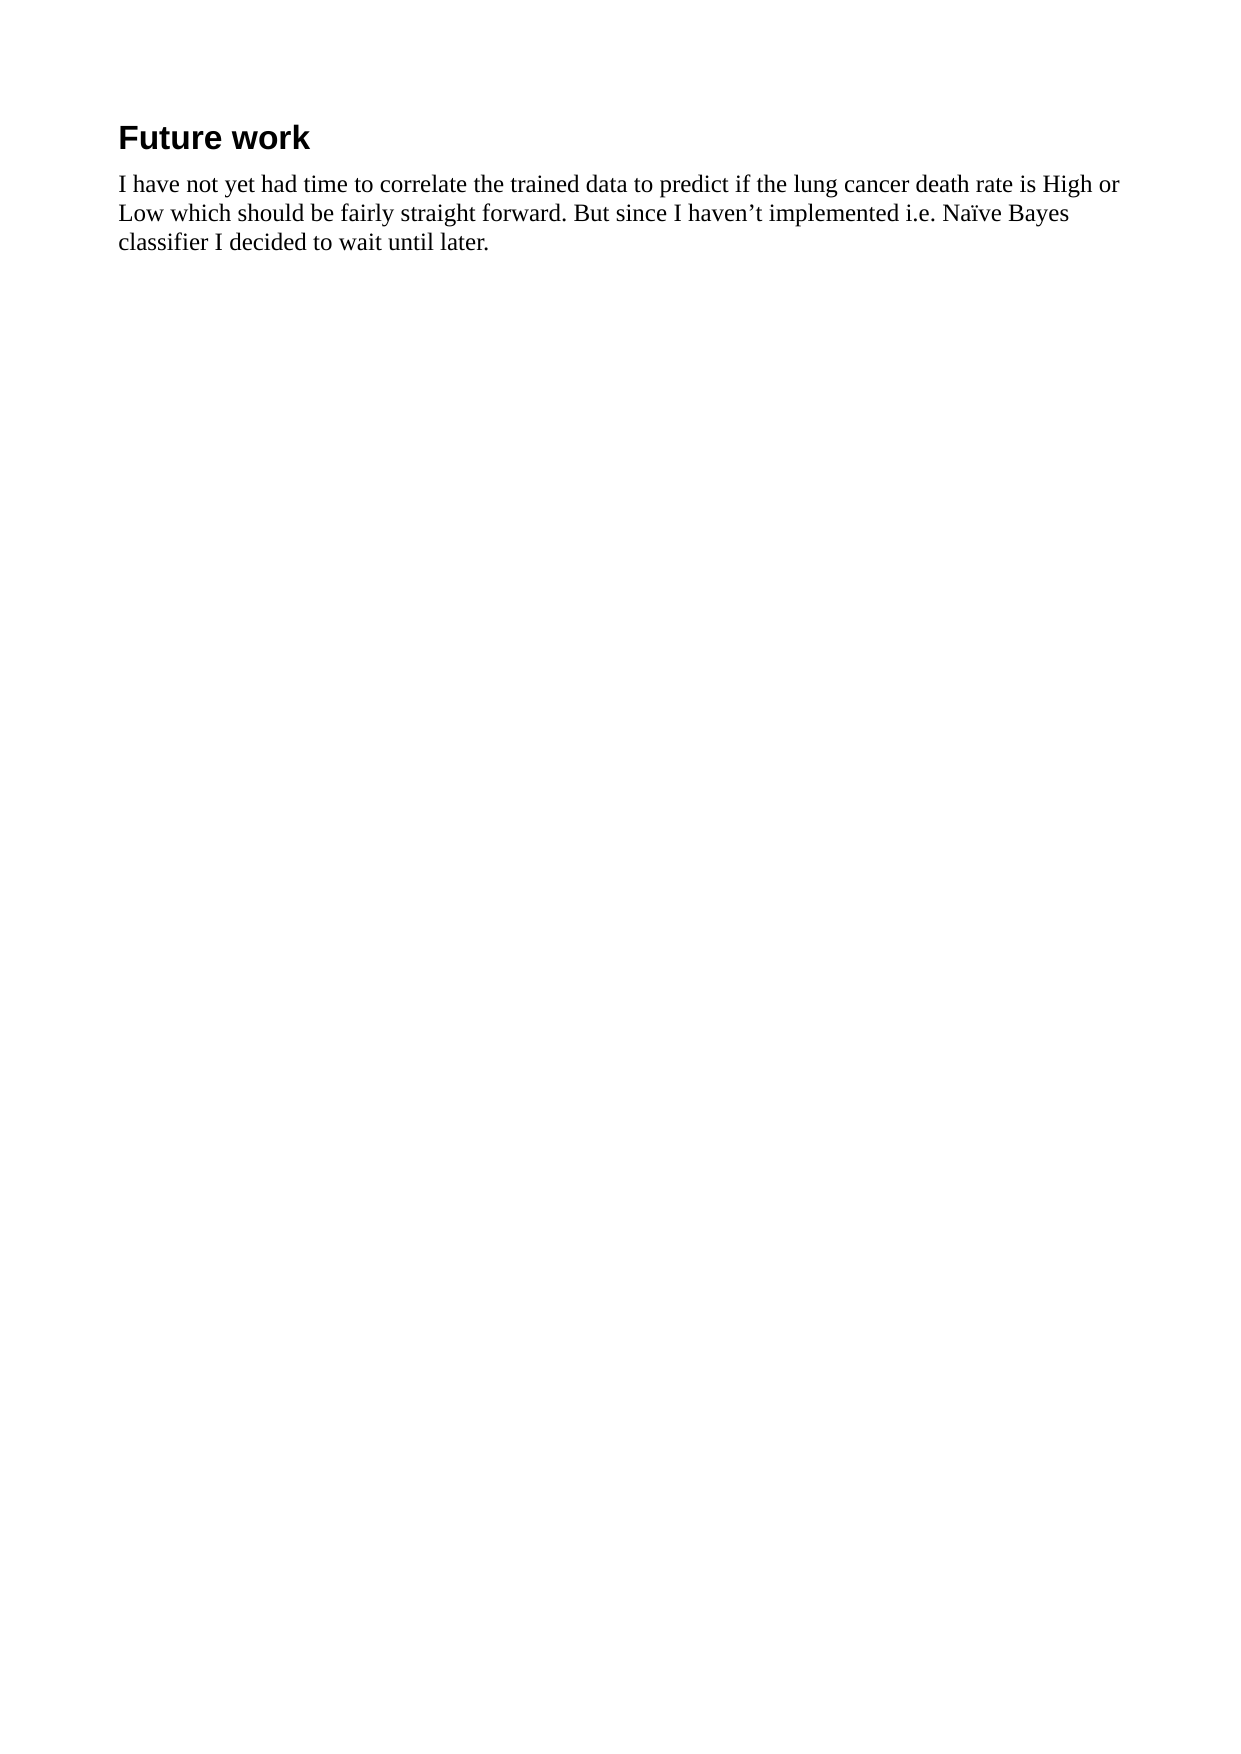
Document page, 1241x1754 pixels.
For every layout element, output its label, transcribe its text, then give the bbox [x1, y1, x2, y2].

text I have not yet had time to correlate the trained data to predict if the lung cancer death rate is High or Low which should be fairly straight forward. But since I haven’t implemented i.e. Naïve Bayes classifier I decided to wait until later. [118, 169, 1122, 256]
subtitle Future work [118, 118, 1122, 157]
